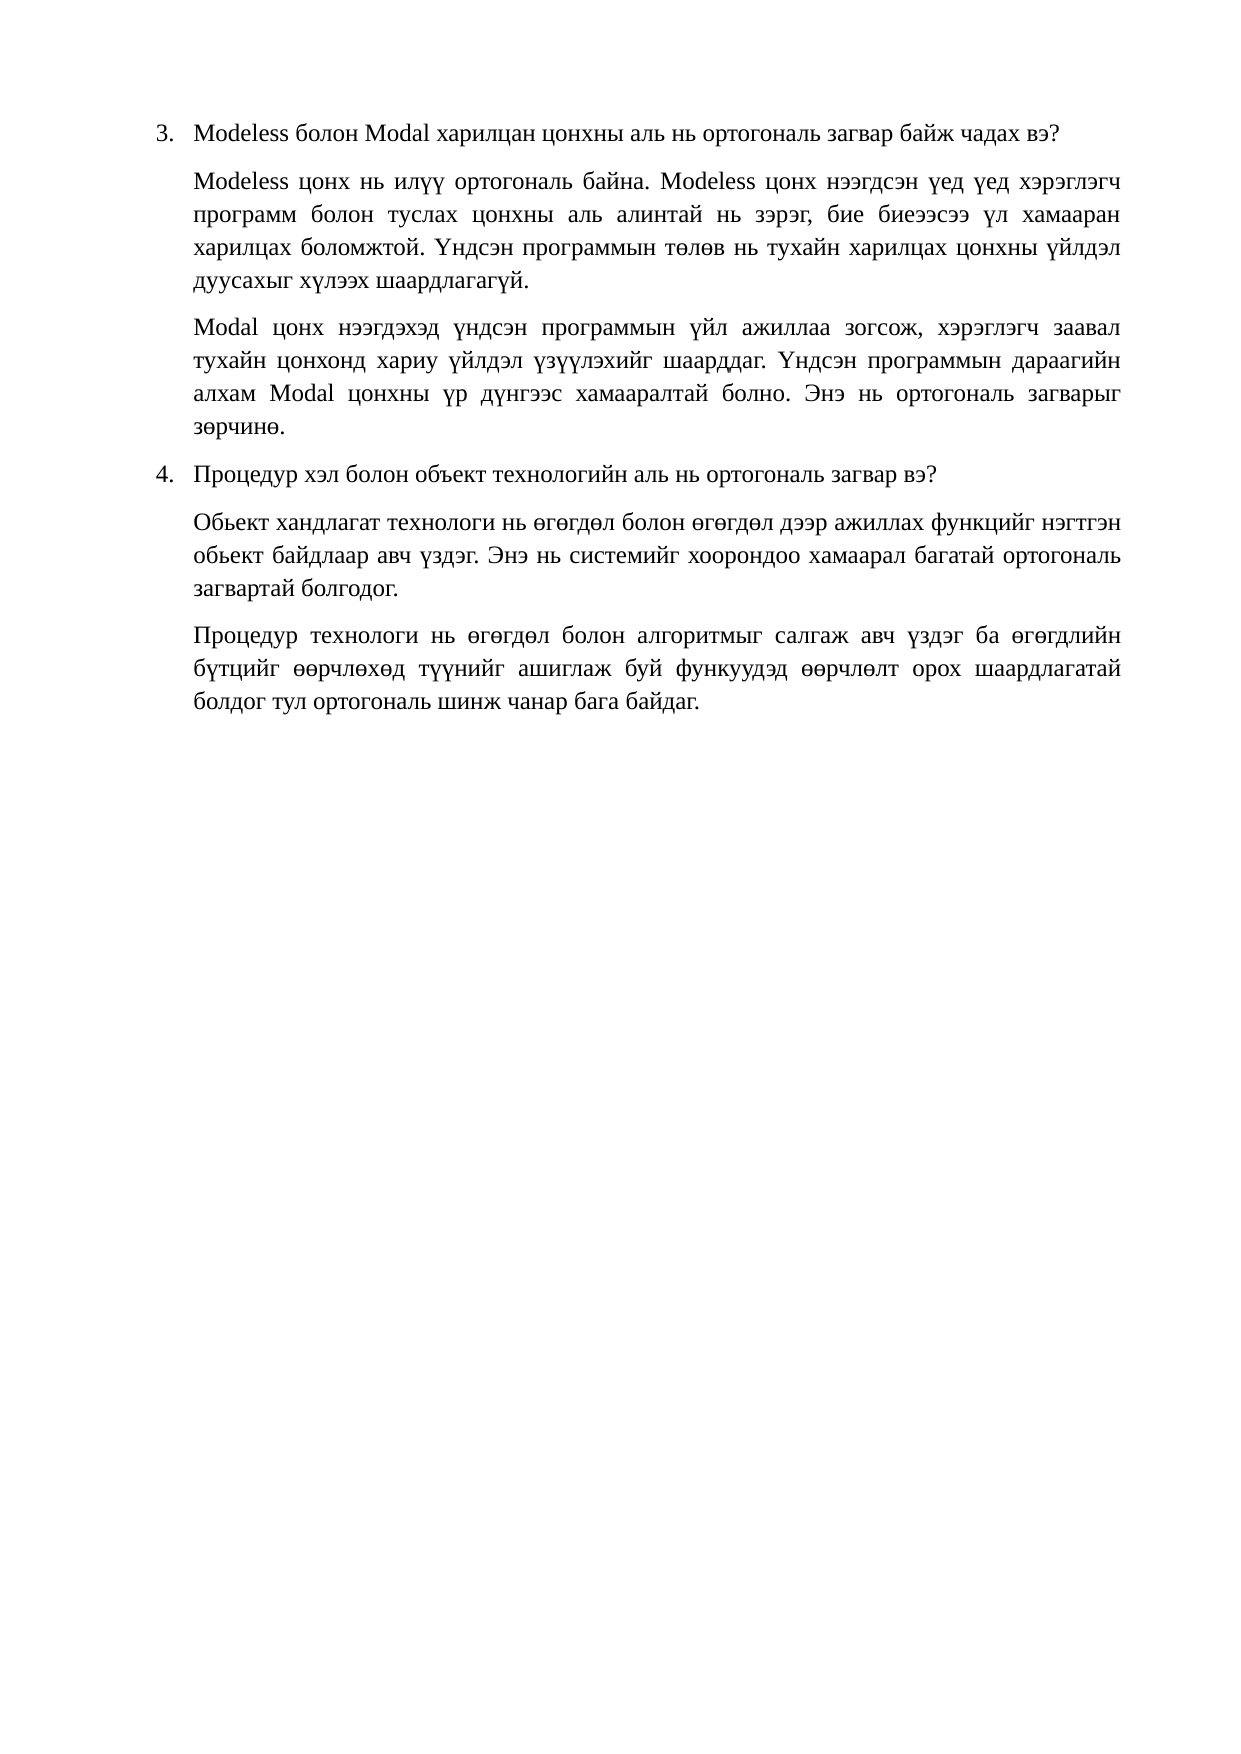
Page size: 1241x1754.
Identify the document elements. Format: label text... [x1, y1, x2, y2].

list Процедур хэл болон объект технологийн аль нь ортогональ загвар вэ? [156, 459, 1122, 488]
list Modeless цонх нь илүү ортогональ байна. Modeless цонх нээгдсэн үед үед хэрэглэгч программ болон туслах цонхны аль алинтай нь зэрэг, бие биеээсээ үл хамааран харилцах боломжтой. Үндсэн программын төлөв нь тухайн харилцах цонхны үйлдэл дуусахыг хүлээх шаардлагагүй. [156, 166, 1122, 293]
list Обьект хандлагат технологи нь өгөгдөл болон өгөгдөл дээр ажиллах функцийг нэгтгэн обьект байдлаар авч үздэг. Энэ нь системийг хоорондоо хамаарал багатай ортогональ загвартай болгодог. [156, 507, 1122, 601]
list Modeless болон Modal харилцан цонхны аль нь ортогональ загвар байж чадах вэ? [156, 118, 1122, 147]
list Процедур технологи нь өгөгдөл болон алгоритмыг салгаж авч үздэг ба өгөгдлийн бүтцийг өөрчлөхөд түүнийг ашиглаж буй функуудэд өөрчлөлт орох шаардлагатай болдог тул ортогональ шинж чанар бага байдаг. [156, 620, 1122, 715]
list Modal цонх нээгдэхэд үндсэн программын үйл ажиллаа зогсож, хэрэглэгч заавал тухайн цонхонд хариу үйлдэл үзүүлэхийг шаарддаг. Үндсэн программын дараагийн алхам Modal цонхны үр дүнгээс хамааралтай болно. Энэ нь ортогональ загварыг зөрчинө. [156, 312, 1122, 440]
